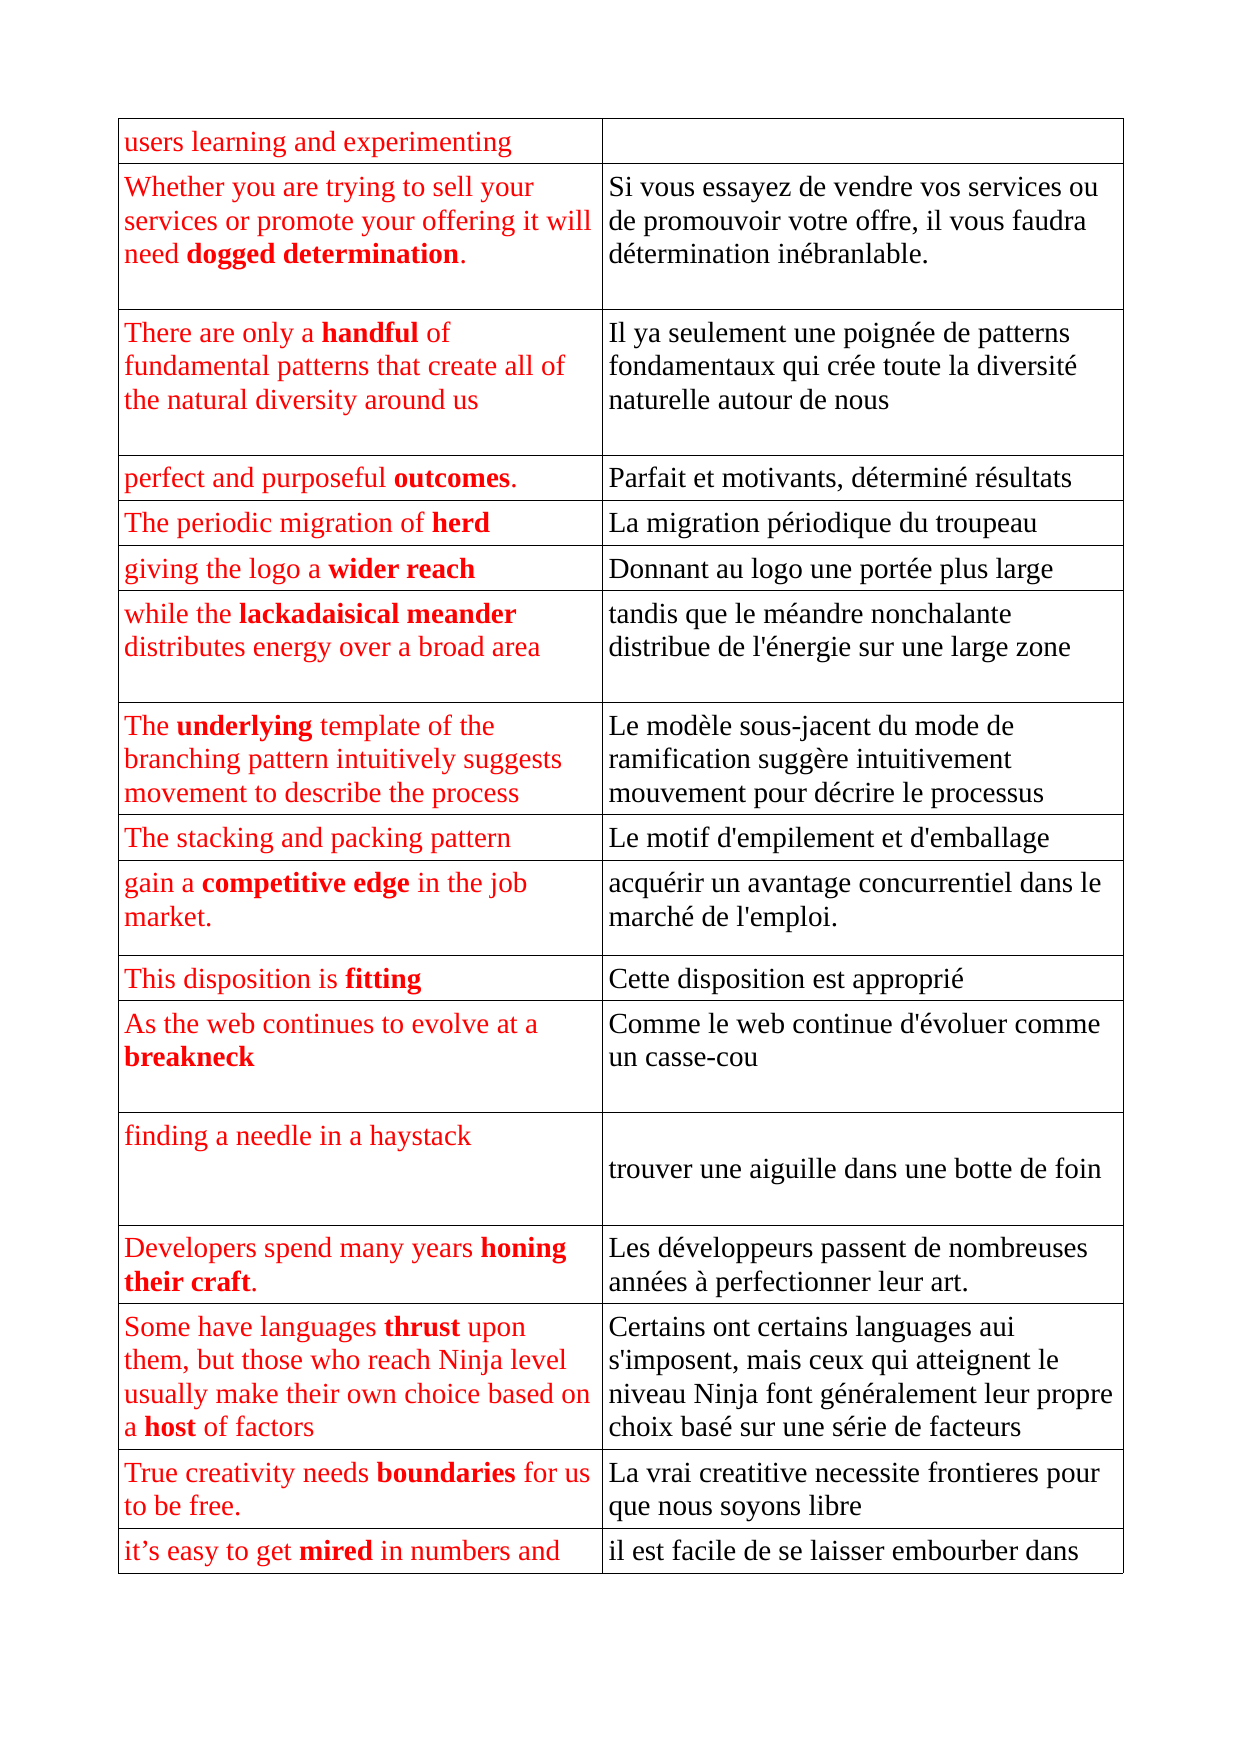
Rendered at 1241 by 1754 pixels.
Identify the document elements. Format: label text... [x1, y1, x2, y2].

table_cell The underlying template of the branching pattern intuitively suggests movement to describe the process [119, 703, 602, 814]
table_cell Cette disposition est approprié [603, 956, 1123, 1000]
table_cell Si vous essayez de vendre vos services ou de promouvoir votre offre, il vous faudra détermination inébranlable. [603, 164, 1123, 309]
table_cell trouver une aiguille dans une botte de foin [603, 1113, 1123, 1224]
table_cell Whether you are trying to sell your services or promote your offering it will need dogged determination. [119, 164, 602, 309]
table_cell La migration périodique du troupeau [603, 501, 1123, 545]
table_cell Parfait et motivants, déterminé résultats [603, 456, 1123, 500]
table_cell Le modèle sous-jacent du mode de ramification suggère intuitivement mouvement pour décrire le processus [603, 703, 1123, 814]
table_cell Donnant au logo une portée plus large [603, 546, 1123, 590]
table_cell while the lackadaisical meander distributes energy over a broad area [119, 591, 602, 702]
table_cell La vrai creatitive necessite frontieres pour que nous soyons libre [603, 1450, 1123, 1527]
table_cell il est facile de se laisser embourber dans [603, 1529, 1123, 1573]
table_cell There are only a handful of fundamental patterns that create all of the natural diversity around us [119, 310, 602, 455]
table_cell The stacking and packing pattern [119, 815, 602, 859]
table_cell Le motif d'empilement et d'emballage [603, 815, 1123, 859]
table_cell True creativity needs boundaries for us to be free. [119, 1450, 602, 1527]
table_cell Les développeurs passent de nombreuses années à perfectionner leur art. [603, 1226, 1123, 1303]
table_cell Some have languages thrust upon them, but those who reach Ninja level usually make their own choice based on a host of factors [119, 1304, 602, 1449]
table_cell [603, 119, 1123, 163]
table_cell gain a competitive edge in the job market. [119, 861, 602, 955]
table_cell The periodic migration of herd [119, 501, 602, 545]
table_cell acquérir un avantage concurrentiel dans le marché de l'emploi. [603, 861, 1123, 955]
table_cell users learning and experimenting [119, 119, 602, 163]
table_cell Comme le web continue d'évoluer comme un casse-cou [603, 1001, 1123, 1112]
table_cell This disposition is fitting [119, 956, 602, 1000]
table_cell finding a needle in a haystack [119, 1113, 602, 1224]
table_cell Developers spend many years honing their craft. [119, 1226, 602, 1303]
table_cell giving the logo a wider reach [119, 546, 602, 590]
table_cell tandis que le méandre nonchalante distribue de l'énergie sur une large zone [603, 591, 1123, 702]
table_cell Certains ont certains languages aui s'imposent, mais ceux qui atteignent le niveau Ninja font généralement leur propre choix basé sur une série de facteurs [603, 1304, 1123, 1449]
table_cell Il ya seulement une poignée de patterns fondamentaux qui crée toute la diversité naturelle autour de nous [603, 310, 1123, 455]
table_cell it’s easy to get mired in numbers and [119, 1529, 602, 1573]
table_cell As the web continues to evolve at a breakneck [119, 1001, 602, 1112]
table_cell perfect and purposeful outcomes. [119, 456, 602, 500]
